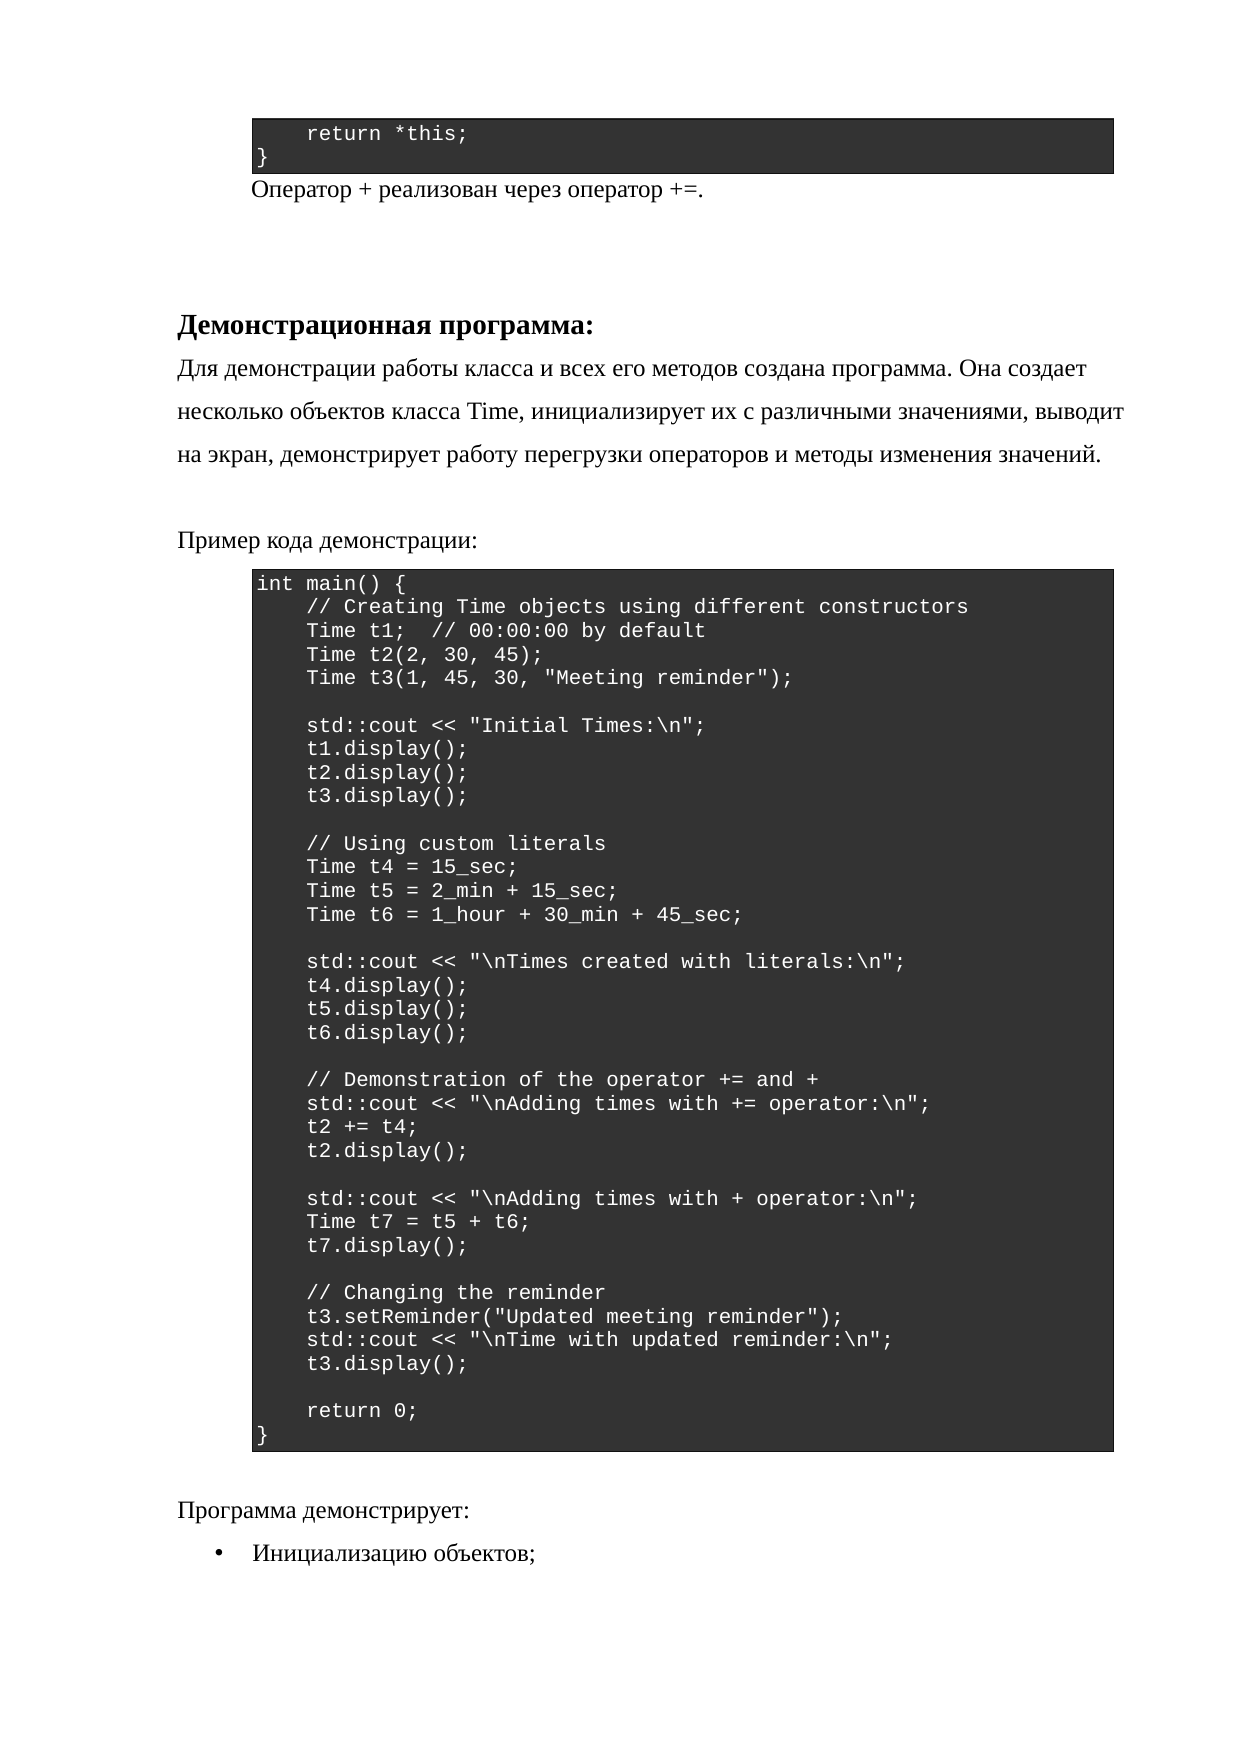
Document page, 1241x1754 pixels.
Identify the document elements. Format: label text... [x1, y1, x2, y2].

text } [253, 1420, 1113, 1451]
text Программа демонстрирует: [177, 1495, 1152, 1523]
text std::cout << "\nTimes created with literals:\n"; [253, 947, 1113, 971]
text // Creating Time objects using different constructors [253, 592, 1113, 616]
text std::cout << "\nAdding times with + operator:\n"; [253, 1183, 1113, 1207]
list Инициализацию объектов; [214, 1538, 1152, 1567]
text } [253, 142, 1113, 173]
text // Changing the reminder [253, 1278, 1113, 1302]
text t2 += t4; [253, 1112, 1113, 1136]
text t1.display(); [253, 734, 1113, 758]
text t3.display(); [253, 781, 1113, 805]
text std::cout << "Initial Times:\n"; [253, 711, 1113, 734]
text Для демонстрации работы класса и всех его методов создана программа. Она создает несколько объектов класса Time, инициализирует их с различными значениями, выводит на экран, демонстрирует работу перегрузки операторов и методы изменения значений. [177, 353, 1152, 468]
text Пример кода демонстрации: [177, 526, 1152, 554]
text Time t3(1, 45, 30, "Meeting reminder"); [253, 663, 1113, 687]
text t3.display(); [253, 1349, 1113, 1373]
text Оператор + реализован через оператор +=. [177, 174, 1152, 203]
text Time t7 = t5 + t6; [253, 1207, 1113, 1231]
text t3.setReminder("Updated meeting reminder"); [253, 1302, 1113, 1325]
text t2.display(); [253, 758, 1113, 781]
text return 0; [253, 1396, 1113, 1420]
text std::cout << "\nAdding times with += operator:\n"; [253, 1089, 1113, 1112]
text Time t6 = 1_hour + 30_min + 45_sec; [253, 900, 1113, 923]
text t5.display(); [253, 994, 1113, 1018]
text t7.display(); [253, 1231, 1113, 1254]
text return *this; [253, 120, 1113, 142]
text Time t2(2, 30, 45); [253, 639, 1113, 663]
text Time t1; // 00:00:00 by default [253, 616, 1113, 639]
text // Demonstration of the operator += and + [253, 1065, 1113, 1089]
text std::cout << "\nTime with updated reminder:\n"; [253, 1325, 1113, 1349]
text t4.display(); [253, 971, 1113, 994]
text t6.display(); [253, 1018, 1113, 1042]
text Time t4 = 15_sec; [253, 852, 1113, 876]
text int main() { [253, 570, 1113, 592]
text Time t5 = 2_min + 15_sec; [253, 876, 1113, 900]
subtitle Демонстрационная программа: [177, 307, 1152, 341]
text // Using custom literals [253, 829, 1113, 852]
text t2.display(); [253, 1136, 1113, 1160]
